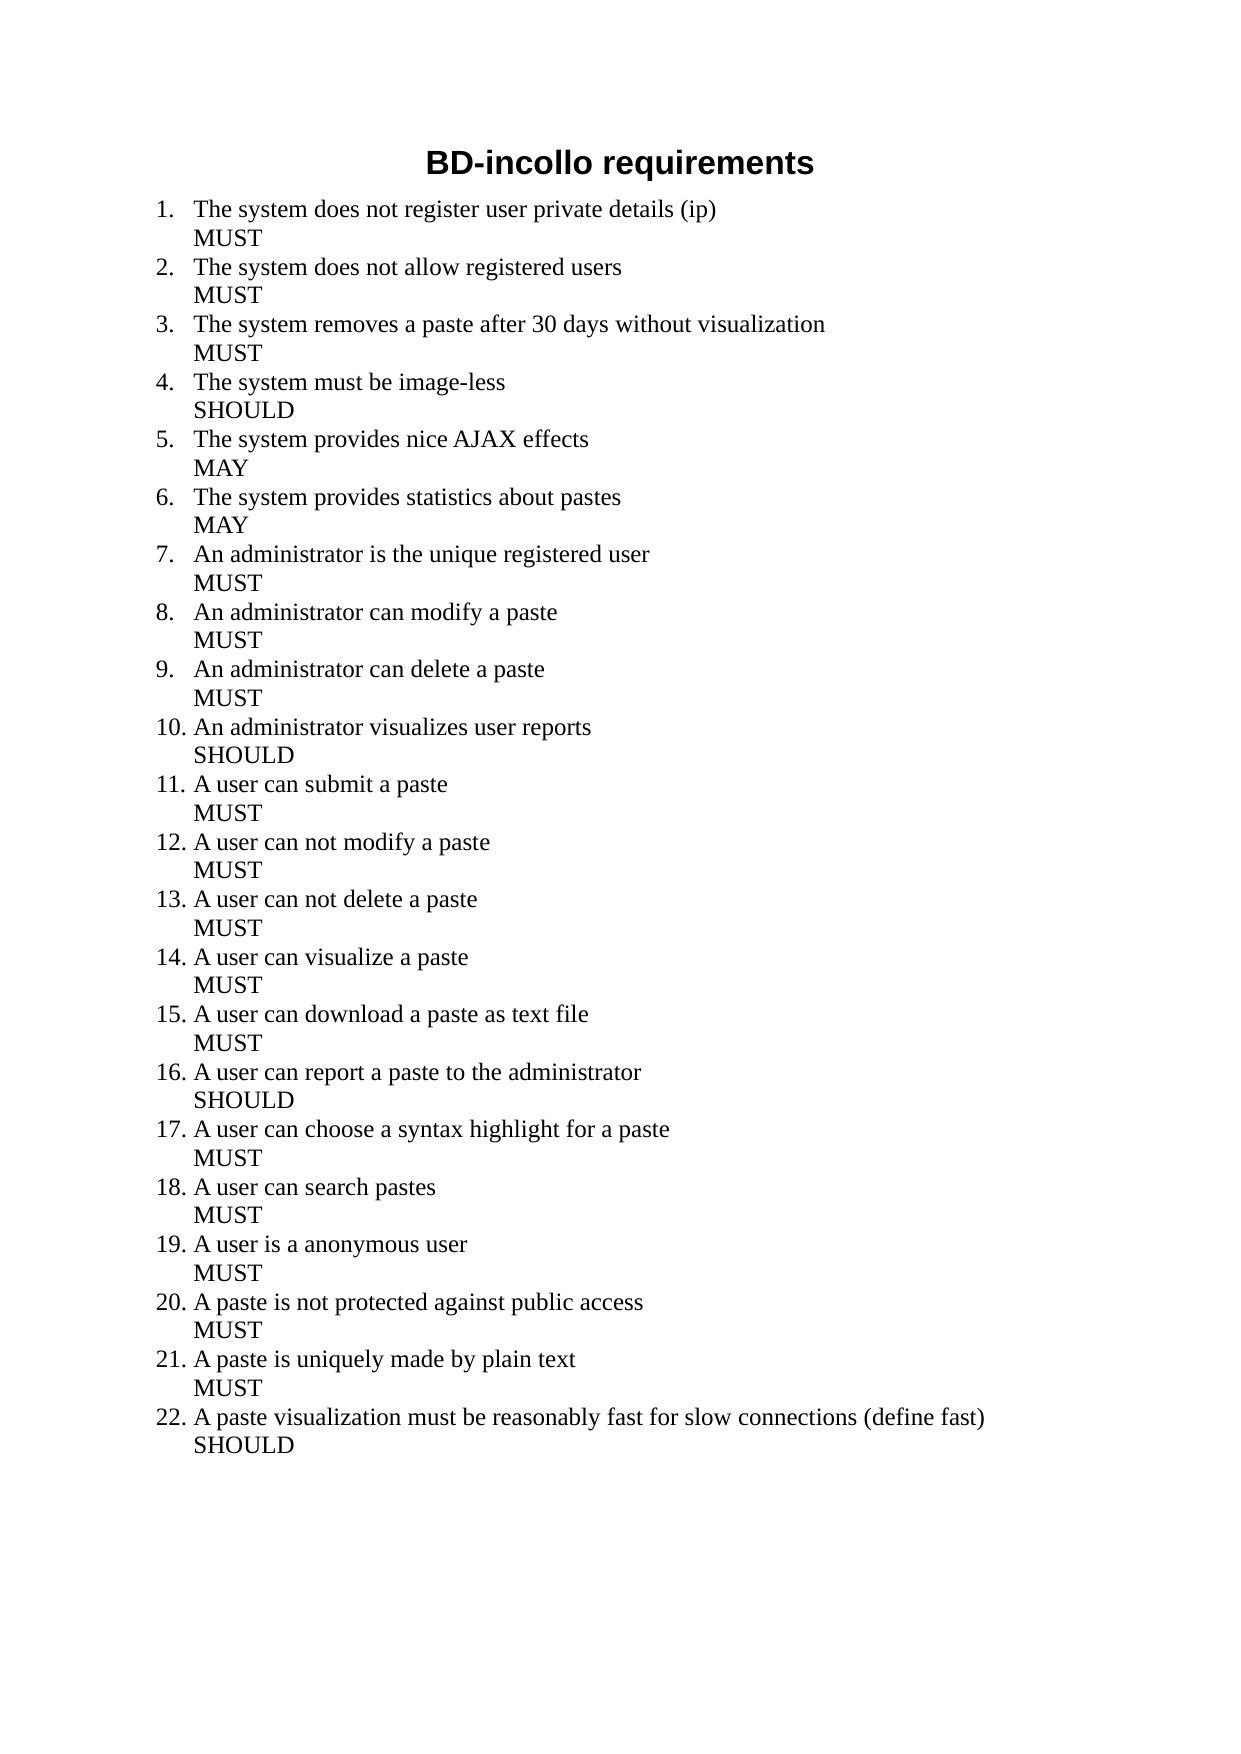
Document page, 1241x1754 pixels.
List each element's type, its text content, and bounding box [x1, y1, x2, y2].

list A paste is uniquely made by plain text MUST [156, 1344, 1122, 1402]
list A user can not modify a paste MUST [156, 827, 1122, 884]
list A user can search pastes MUST [156, 1172, 1122, 1229]
list The system provides nice AJAX effects MAY [156, 424, 1122, 482]
list A user is a anonymous user MUST [156, 1229, 1122, 1287]
list A paste visualization must be reasonably fast for slow connections (define fast) SHOULD [156, 1402, 1122, 1459]
list A user can choose a syntax highlight for a paste MUST [156, 1114, 1122, 1172]
list An administrator can delete a paste MUST [156, 654, 1122, 712]
list The system removes a paste after 30 days without visualization MUST [156, 309, 1122, 367]
list An administrator is the unique registered user MUST [156, 539, 1122, 597]
list The system must be image-less SHOULD [156, 367, 1122, 424]
list The system does not allow registered users MUST [156, 252, 1122, 309]
list A user can download a paste as text file MUST [156, 999, 1122, 1057]
list The system does not register user private details (ip) MUST [156, 194, 1122, 252]
list A user can not delete a paste MUST [156, 884, 1122, 942]
list A user can visualize a paste MUST [156, 942, 1122, 999]
list A paste is not protected against public access MUST [156, 1287, 1122, 1344]
subtitle BD-incollo requirements [118, 143, 1122, 182]
list An administrator visualizes user reports SHOULD [156, 712, 1122, 769]
list The system provides statistics about pastes MAY [156, 482, 1122, 539]
list A user can submit a paste MUST [156, 769, 1122, 827]
list An administrator can modify a paste MUST [156, 597, 1122, 654]
list A user can report a paste to the administrator SHOULD [156, 1057, 1122, 1114]
